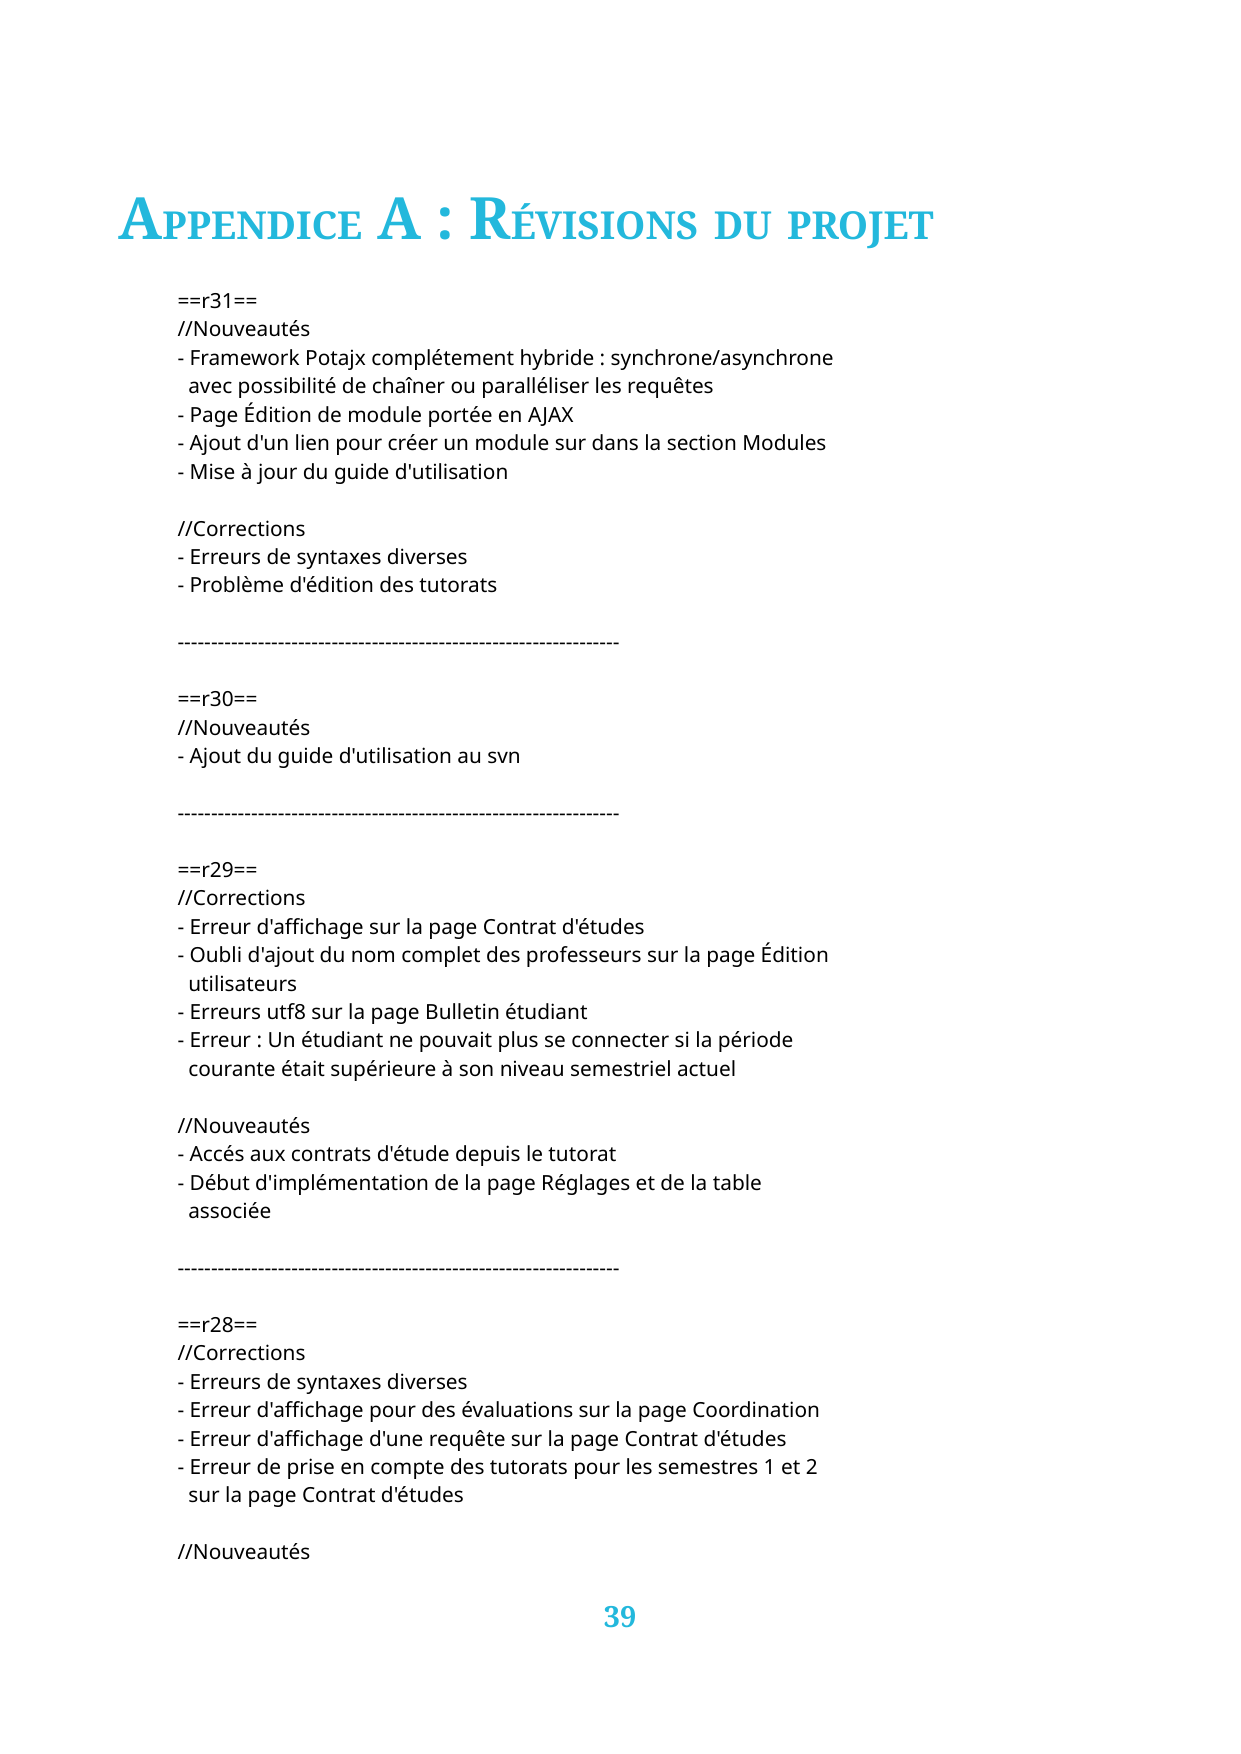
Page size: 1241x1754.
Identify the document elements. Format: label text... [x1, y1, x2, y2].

text - Erreur d'affichage sur la page Contrat d'études [177, 912, 1122, 940]
text //Nouveautés [177, 1537, 1122, 1566]
text //Nouveautés [177, 713, 1122, 741]
text - Mise à jour du guide d'utilisation [177, 457, 1122, 485]
text utilisateurs [177, 969, 1122, 997]
text //Corrections [177, 883, 1122, 912]
text - Début d'implémentation de la page Réglages et de la table [177, 1168, 1122, 1196]
text - Erreur : Un étudiant ne pouvait plus se connecter si la période [177, 1026, 1122, 1054]
text - Erreur d'affichage d'une requête sur la page Contrat d'études [177, 1424, 1122, 1452]
text sur la page Contrat d'études [177, 1481, 1122, 1509]
text //Corrections [177, 1338, 1122, 1367]
text avec possibilité de chaîner ou paralléliser les requêtes [177, 371, 1122, 400]
text - Page Édition de module portée en AJAX [177, 400, 1122, 428]
text //Nouveautés [177, 314, 1122, 343]
text ------------------------------------------------------------------ [177, 798, 1122, 826]
text - Erreurs utf8 sur la page Bulletin étudiant [177, 997, 1122, 1026]
text //Corrections [177, 514, 1122, 542]
text //Nouveautés [177, 1111, 1122, 1139]
text - Erreurs de syntaxes diverses [177, 1367, 1122, 1395]
subtitle Appendice A : Révisions du projet [118, 177, 1122, 257]
text ==r31== [177, 286, 1122, 314]
text - Ajout d'un lien pour créer un module sur dans la section Modules [177, 428, 1122, 457]
text - Ajout du guide d'utilisation au svn [177, 741, 1122, 769]
text ------------------------------------------------------------------ [177, 1253, 1122, 1281]
text courante était supérieure à son niveau semestriel actuel [177, 1054, 1122, 1082]
text - Erreur de prise en compte des tutorats pour les semestres 1 et 2 [177, 1452, 1122, 1481]
text - Erreur d'affichage pour des évaluations sur la page Coordination [177, 1395, 1122, 1424]
text ==r28== [177, 1310, 1122, 1338]
text - Problème d'édition des tutorats [177, 571, 1122, 599]
text ------------------------------------------------------------------ [177, 627, 1122, 656]
text - Oubli d'ajout du nom complet des professeurs sur la page Édition [177, 940, 1122, 969]
text - Erreurs de syntaxes diverses [177, 542, 1122, 571]
text ==r29== [177, 855, 1122, 883]
text associée [177, 1196, 1122, 1224]
text - Accés aux contrats d'étude depuis le tutorat [177, 1139, 1122, 1168]
text ==r30== [177, 684, 1122, 713]
text - Framework Potajx complétement hybride : synchrone/asynchrone [177, 343, 1122, 371]
